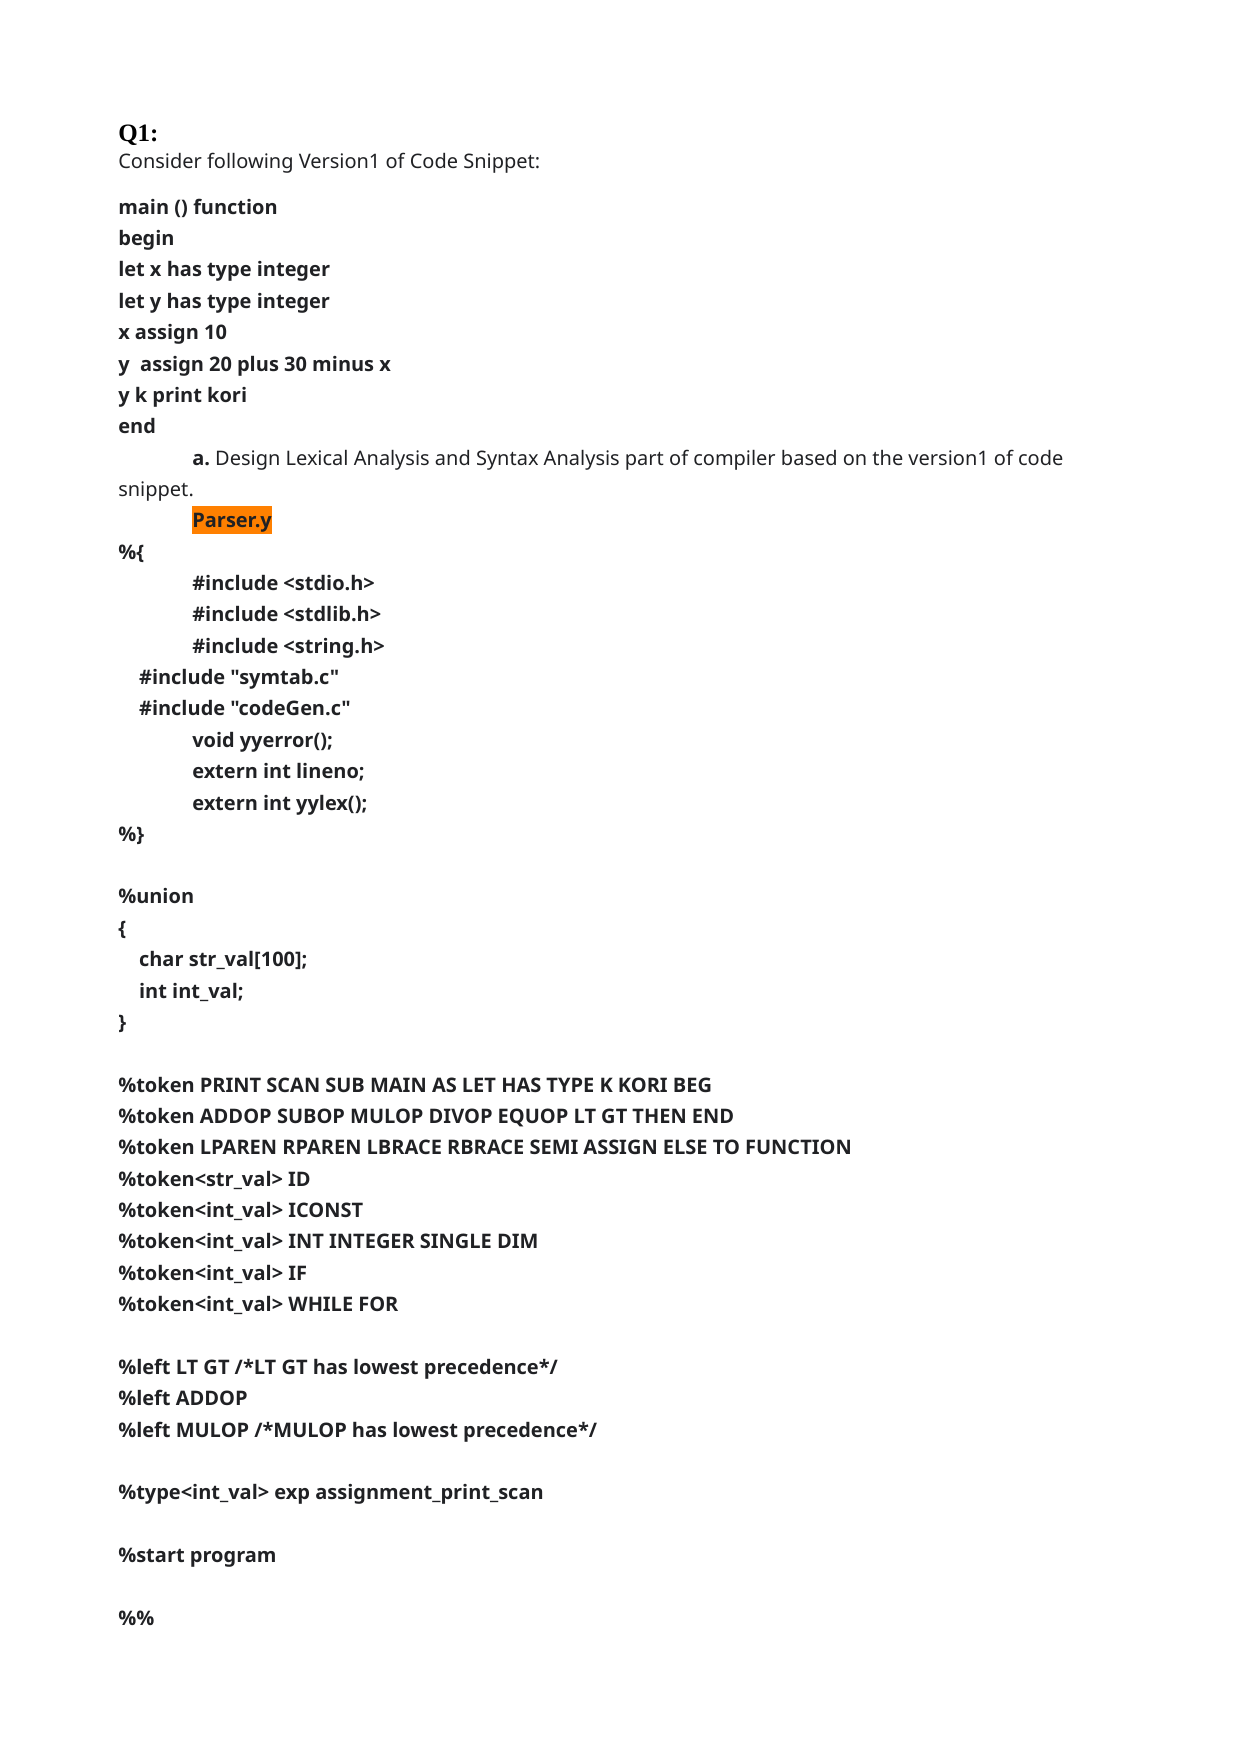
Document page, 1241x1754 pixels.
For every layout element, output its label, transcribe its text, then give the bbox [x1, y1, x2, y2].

text %{ [118, 538, 1122, 565]
text #include "codeGen.c" [118, 694, 1122, 722]
text %token<int_val> WHILE FOR [118, 1290, 1122, 1317]
text #include <string.h> [118, 632, 1122, 659]
text end [118, 412, 1122, 439]
text %token PRINT SCAN SUB MAIN AS LET HAS TYPE K KORI BEG [118, 1071, 1122, 1098]
text char str_val[100]; [118, 945, 1122, 973]
text %token<str_val> ID [118, 1165, 1122, 1192]
text let y has type integer [118, 287, 1122, 314]
text } [118, 1008, 1122, 1035]
text extern int yylex(); [118, 788, 1122, 816]
text %token<int_val> IF [118, 1259, 1122, 1286]
text %token<int_val> ICONST [118, 1196, 1122, 1223]
text Q1: [118, 118, 1122, 147]
text %left ADDOP [118, 1384, 1122, 1412]
text %token<int_val> INT INTEGER SINGLE DIM [118, 1227, 1122, 1255]
text #include <stdio.h> [118, 569, 1122, 596]
text void yyerror(); [118, 726, 1122, 753]
text extern int lineno; [118, 757, 1122, 784]
text %type<int_val> exp assignment_print_scan [118, 1478, 1122, 1506]
text y assign 20 plus 30 minus x [118, 349, 1122, 377]
text Consider following Version1 of Code Snippet: [118, 147, 1122, 174]
text #include <stdlib.h> [118, 600, 1122, 628]
text main () function [118, 193, 1122, 220]
text { [118, 914, 1122, 941]
text %% [118, 1604, 1122, 1631]
text %token ADDOP SUBOP MULOP DIVOP EQUOP LT GT THEN END [118, 1102, 1122, 1129]
text %union [118, 883, 1122, 910]
text int int_val; [118, 977, 1122, 1004]
text %left MULOP /*MULOP has lowest precedence*/ [118, 1416, 1122, 1443]
text a. Design Lexical Analysis and Syntax Analysis part of compiler based on the version1 of code snippet. [118, 444, 1122, 502]
text #include "symtab.c" [118, 663, 1122, 690]
text %left LT GT /*LT GT has lowest precedence*/ [118, 1353, 1122, 1380]
text %token LPAREN RPAREN LBRACE RBRACE SEMI ASSIGN ELSE TO FUNCTION [118, 1133, 1122, 1161]
text begin [118, 224, 1122, 251]
text %start program [118, 1541, 1122, 1568]
text y k print kori [118, 381, 1122, 408]
text %} [118, 820, 1122, 847]
text x assign 10 [118, 318, 1122, 346]
text Parser.y [118, 506, 1122, 534]
text let x has type integer [118, 256, 1122, 283]
